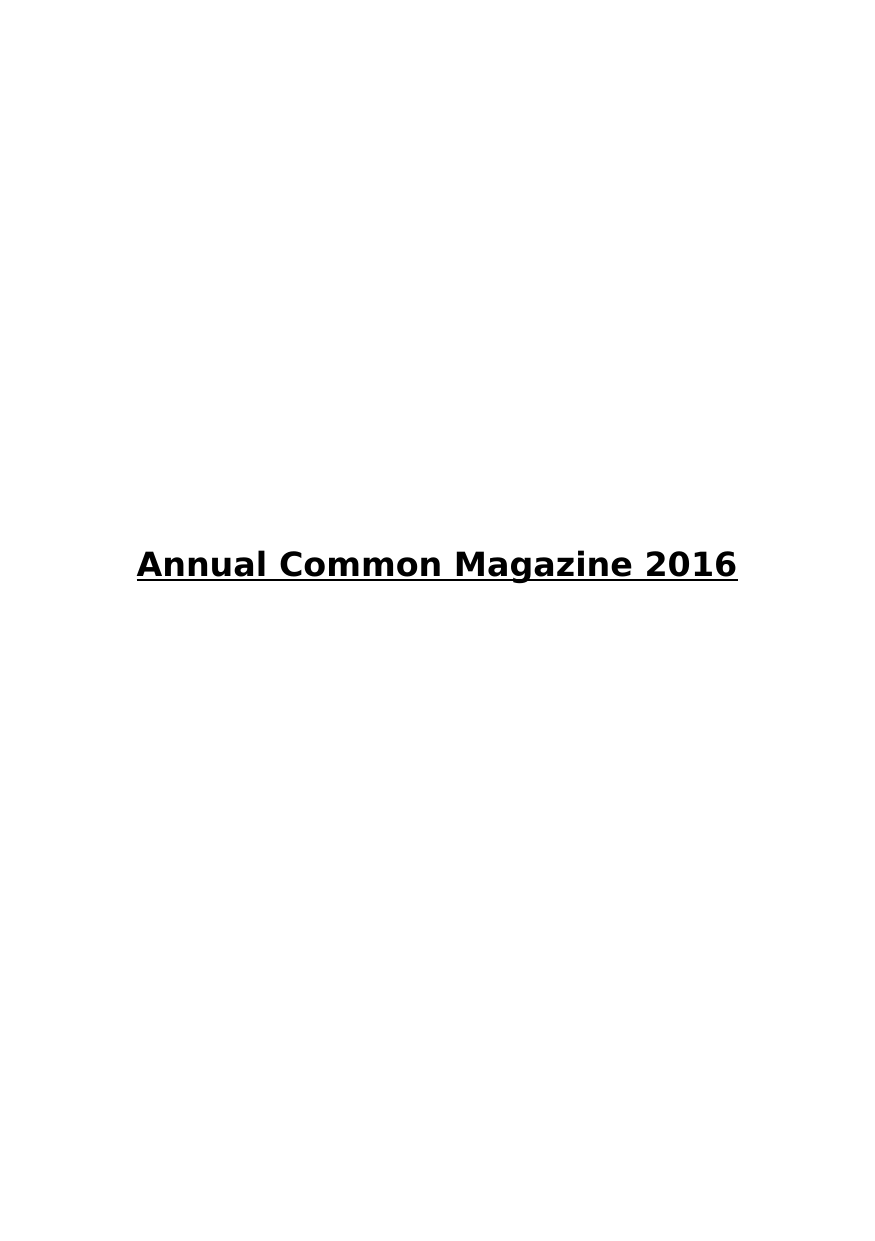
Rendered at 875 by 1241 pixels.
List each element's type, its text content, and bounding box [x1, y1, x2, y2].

text Annual Common Magazine 2016 [118, 546, 756, 584]
